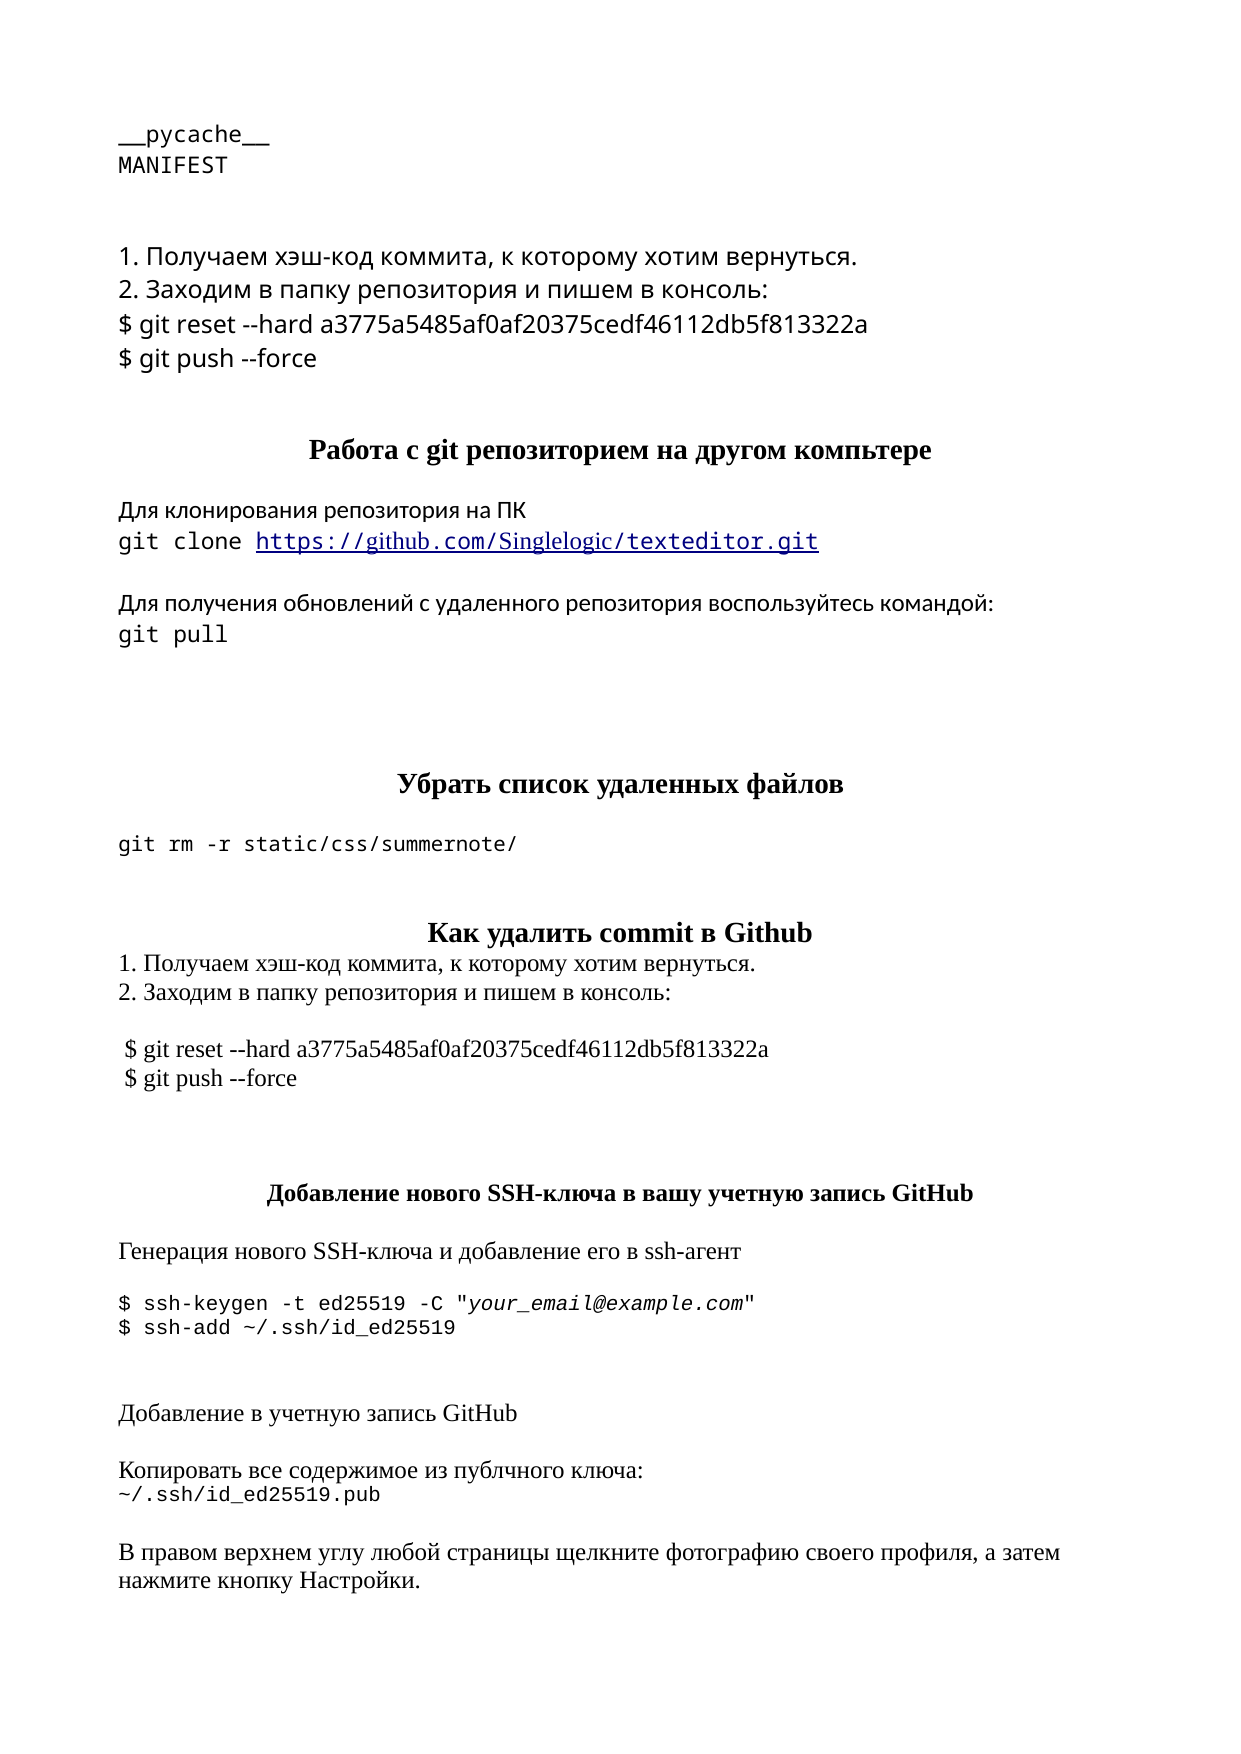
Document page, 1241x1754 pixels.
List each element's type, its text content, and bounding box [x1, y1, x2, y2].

text Добавление в учетную запись GitHub [118, 1398, 1122, 1427]
text 1. Получаем хэш-код коммита, к которому хотим вернуться. [118, 238, 1122, 272]
text Добавление нового SSH-ключа в вашу учетную запись GitHub [118, 1178, 1122, 1207]
text $ ssh-add ~/.ssh/id_ed25519 [118, 1317, 1122, 1341]
text $ ssh-keygen -t ed25519 -C "your_email@example.com" [118, 1293, 1122, 1317]
text MANIFEST [118, 149, 1122, 181]
text __pycache__ [118, 118, 1122, 149]
text $ git push --force [118, 340, 1122, 374]
text Убрать список удаленных файлов [118, 766, 1122, 800]
text 2. Заходим в папку репозитория и пишем в консоль: [118, 272, 1122, 306]
text git rm -r static/css/summernote/ [118, 829, 1122, 857]
text Работа с git репозиторием на другом компьтере [118, 432, 1122, 465]
text В правом верхнем углу любой страницы щелкните фотографию своего профиля, а затем нажмите кнопку Настройки. [118, 1537, 1122, 1594]
text Копировать все содержимое из публчного ключа: [118, 1456, 1122, 1484]
text Для получения обновлений с удаленного репозитория воспользуйтесь командой: git pull [118, 587, 1122, 649]
text $ git reset --hard a3775a5485af0af20375cedf46112db5f813322a [118, 306, 1122, 340]
text Генерация нового SSH-ключа и добавление его в ssh-агент [118, 1236, 1122, 1264]
text 1. Получаем хэш-код коммита, к которому хотим вернуться. 2. Заходим в папку репозитория и пишем в консоль: $ git reset --hard a3775a5485af0af20375cedf46112db5f813322a $ git push --force [118, 948, 1122, 1092]
text git clone https://github.com/Singlelogic/texteditor.git [118, 525, 1122, 556]
text Как удалить commit в Github [118, 915, 1122, 948]
text Для клонирования репозитория на ПК [118, 494, 1122, 525]
text ~/.ssh/id_ed25519.pub [118, 1484, 1122, 1508]
